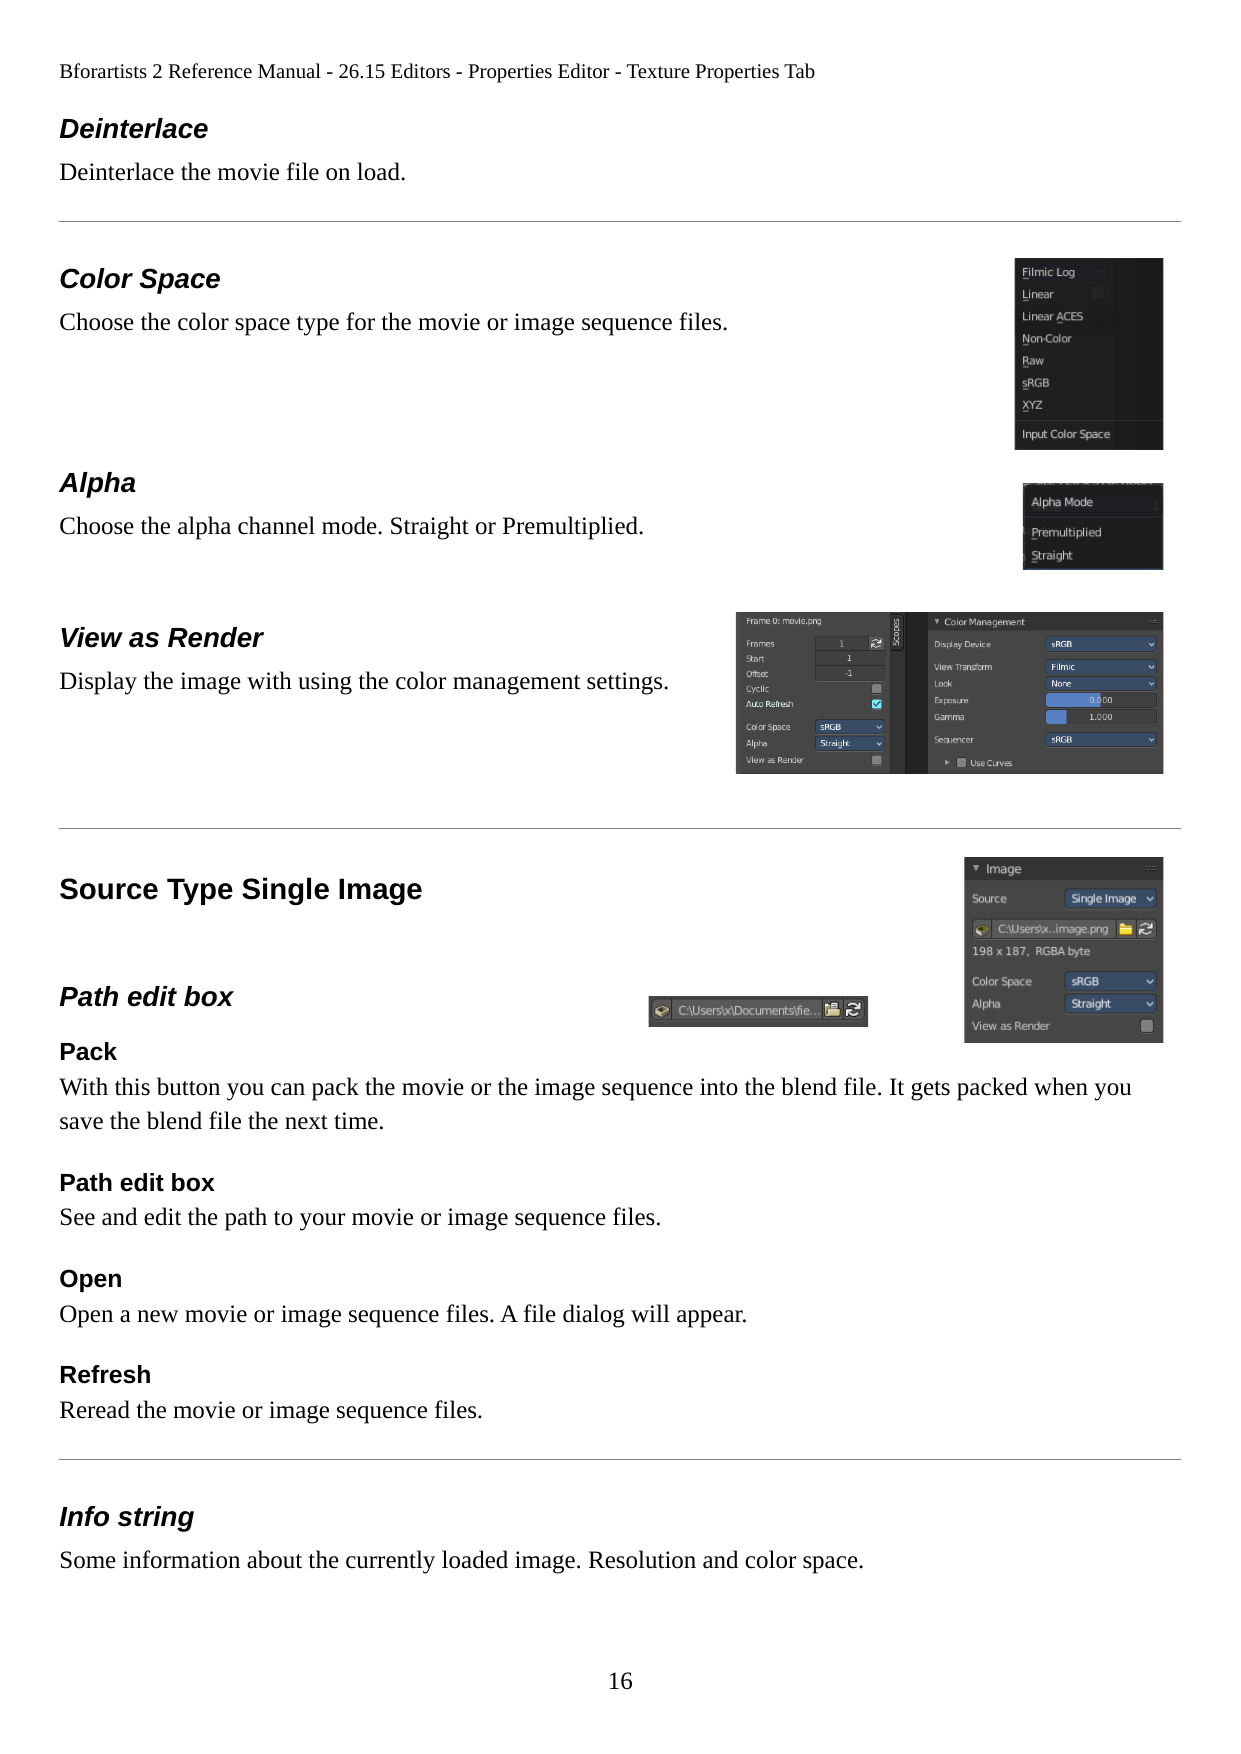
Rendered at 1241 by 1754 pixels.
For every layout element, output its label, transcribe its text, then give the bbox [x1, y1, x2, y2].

subtitle Path edit box [59, 1168, 1181, 1196]
subtitle [1164, 980, 1181, 1012]
subtitle Path edit box [59, 980, 964, 1012]
text See and edit the path to your movie or image sequence files. [59, 1202, 1181, 1231]
text Display the image with using the color management settings. [59, 666, 735, 695]
text Reread the movie or image sequence files. [59, 1395, 1181, 1424]
subtitle Source Type Single Image [59, 872, 964, 906]
subtitle View as Render [59, 622, 735, 654]
subtitle [1164, 872, 1181, 906]
subtitle [1164, 263, 1181, 294]
subtitle Color Space [59, 263, 1014, 294]
text Choose the color space type for the movie or image sequence files. [59, 307, 1014, 336]
text Deinterlace the movie file on load. [59, 157, 1181, 186]
picture [1014, 258, 1164, 450]
picture [648, 996, 869, 1027]
subtitle Refresh [59, 1360, 1181, 1389]
text Choose the alpha channel mode. Straight or Premultiplied. [59, 511, 1022, 540]
picture [735, 612, 1164, 774]
subtitle Info string [59, 1501, 1181, 1533]
picture [1022, 483, 1164, 570]
text Open a new movie or image sequence files. A file dialog will appear. [59, 1299, 1181, 1327]
subtitle [1164, 622, 1181, 654]
subtitle Open [59, 1264, 1181, 1292]
subtitle Alpha [59, 467, 1181, 499]
subtitle Pack [59, 1037, 1181, 1065]
picture [964, 857, 1164, 1043]
subtitle Deinterlace [59, 113, 1181, 144]
text Some information about the currently loaded image. Resolution and color space. [59, 1545, 1181, 1574]
text With this button you can pack the movie or the image sequence into the blend file. It gets packed when you save the blend file the next time. [59, 1072, 1181, 1135]
